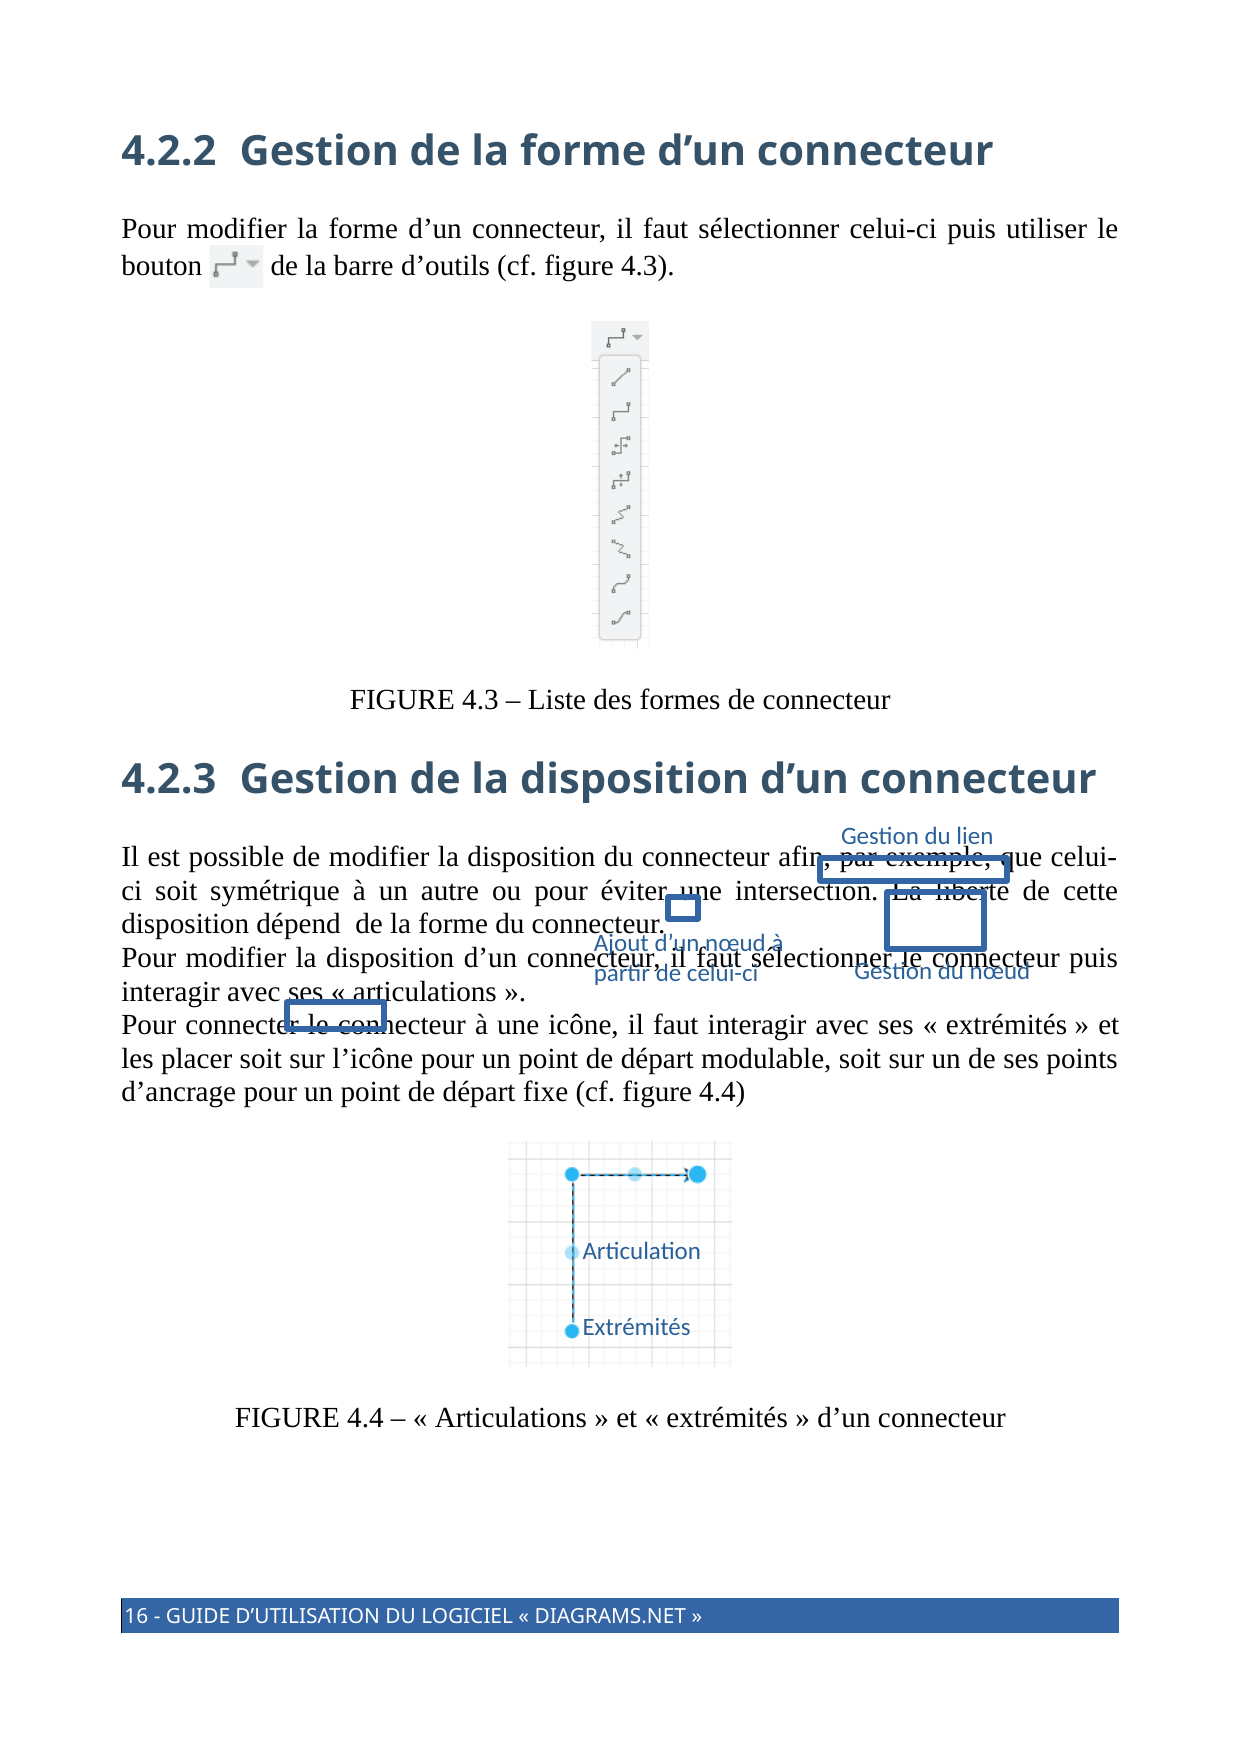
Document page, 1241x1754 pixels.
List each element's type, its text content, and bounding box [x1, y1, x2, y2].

text 4.2.2 Gestion de la forme d’un connecteur [121, 121, 1119, 178]
picture [507, 1141, 733, 1367]
text FIGURE 4.3 – Liste des formes de connecteur [121, 682, 1119, 716]
text Pour modifier la disposition d’un connecteur, il faut sélectionner le connecteur puis interagir avec ses « articulations ». [121, 940, 1119, 1007]
text Pour modifier la forme d’un connecteur, il faut sélectionner celui-ci puis utiliser le bouton de la barre d’outils (cf. figure 4.3). [121, 211, 1119, 287]
text Pour connecter le connecteur à une icône, il faut interagir avec ses « extrémités » et les placer soit sur l’icône pour un point de départ modulable, soit sur un de ses points d’ancrage pour un point de départ fixe (cf. figure 4.4) [121, 1007, 1119, 1108]
picture [209, 245, 264, 288]
text Il est possible de modifier la disposition du connecteur afin, par exemple, que celui-ci soit symétrique à un autre ou pour éviter une intersection. La liberté de cette disposition dépend de la forme du connecteur. [121, 839, 1119, 940]
picture [591, 321, 649, 649]
text 4.2.3 Gestion de la disposition d’un connecteur [121, 749, 1119, 806]
text FIGURE 4.4 – « Articulations » et « extrémités » d’un connecteur [121, 1400, 1119, 1433]
